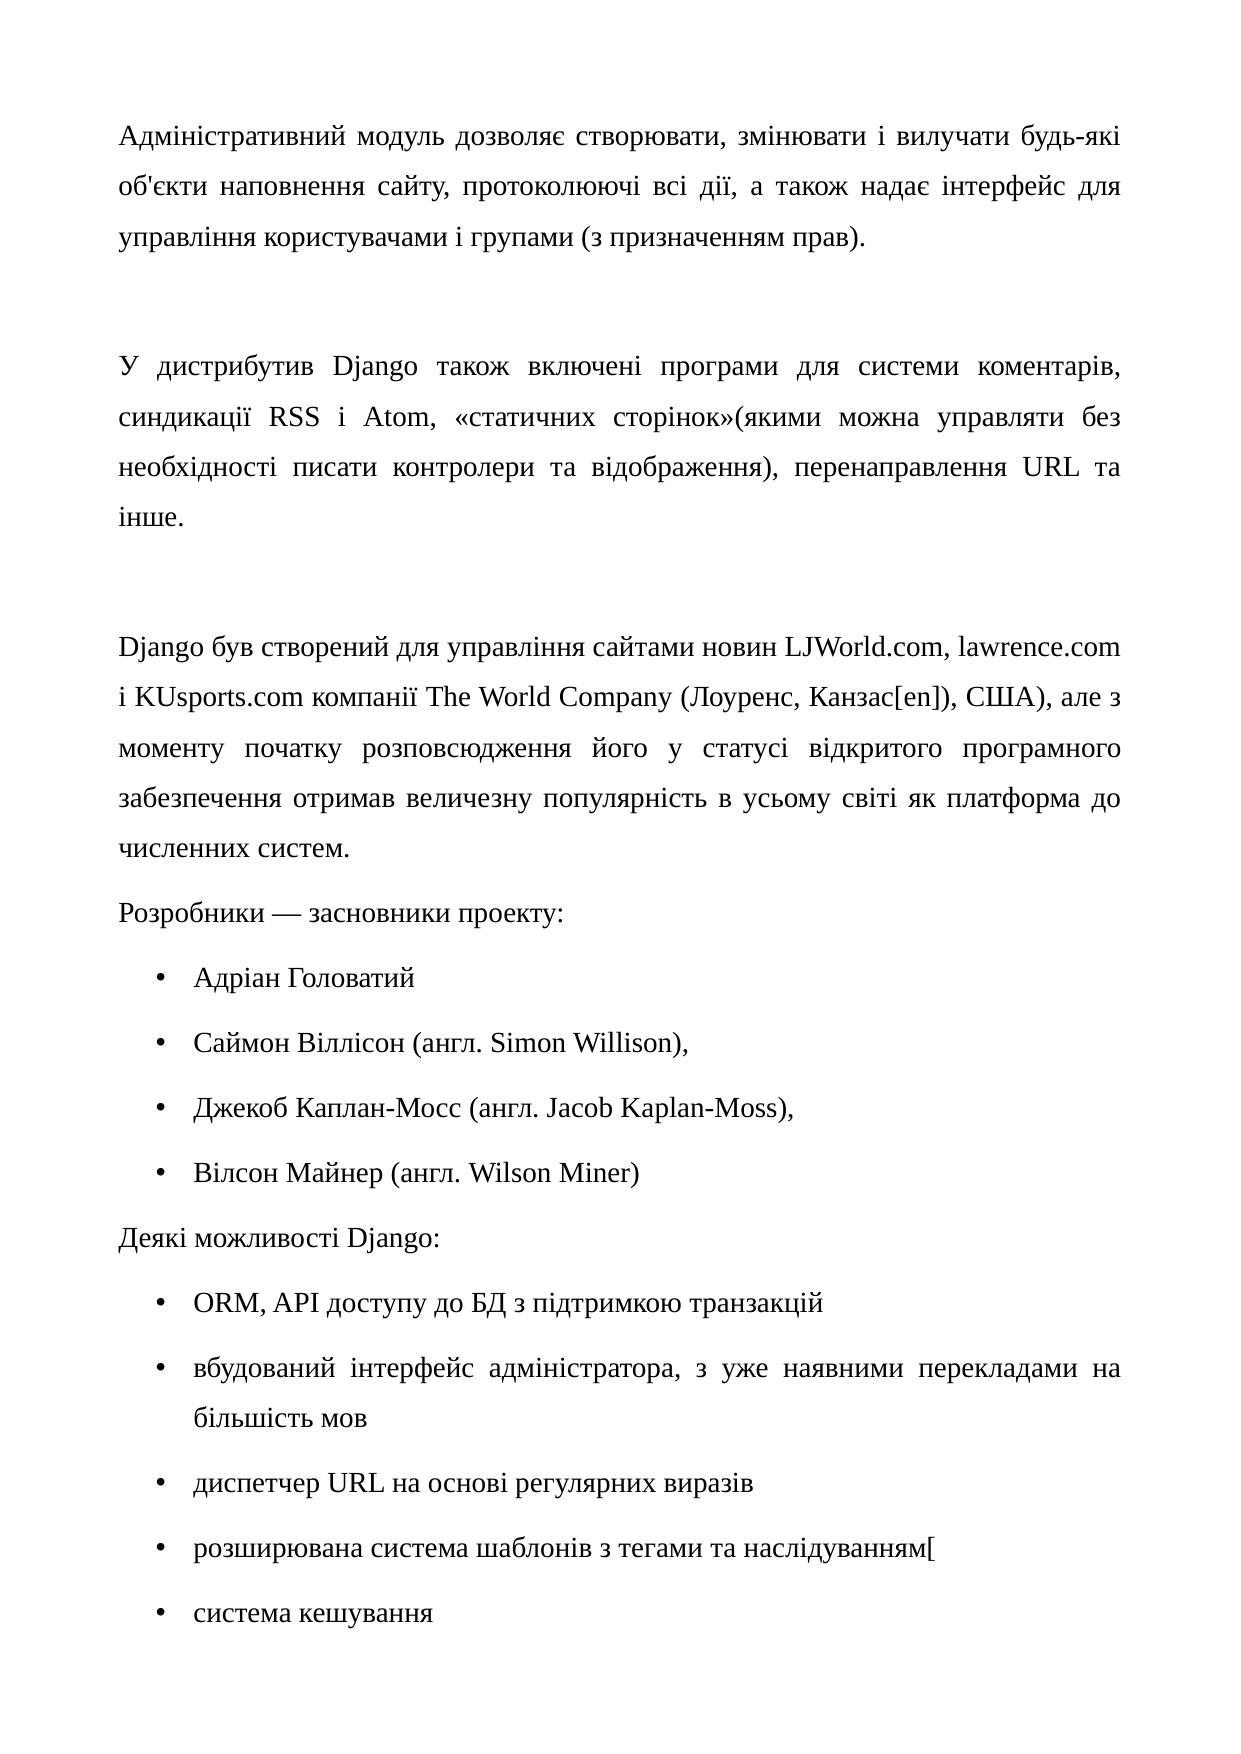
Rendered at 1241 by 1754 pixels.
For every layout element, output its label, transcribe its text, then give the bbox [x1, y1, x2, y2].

text Django був створений для управління сайтами новин LJWorld.com, lawrence.com і KUsports.com компанії The World Company (Лоуренс, Канзас[en]), США), але з моменту початку розповсюдження його у статусі відкритого програмного забезпечення отримав величезну популярність в усьому світі як платформа до численних систем. [118, 629, 1122, 864]
list ORM, API доступу до БД з підтримкою транзакцій [156, 1285, 1122, 1319]
text У дистрибутив Django також включені програми для системи коментарів, синдикації RSS і Atom, «статичних сторінок»(якими можна управляти без необхідності писати контролери та відображення), перенаправлення URL та інше. [118, 348, 1122, 533]
list Саймон Віллісон (англ. Simon Willison), [156, 1025, 1122, 1059]
list Джекоб Каплан-Мосс (англ. Jacob Kaplan-Moss), [156, 1090, 1122, 1124]
list вбудований інтерфейс адміністратора, з уже наявними перекладами на більшість мов [156, 1350, 1122, 1434]
list Вілсон Майнер (англ. Wilson Miner) [156, 1155, 1122, 1189]
list система кешування [156, 1596, 1122, 1629]
text Розробники — засновники проекту: [118, 895, 1122, 929]
text Адміністративний модуль дозволяє створювати, змінювати і вилучати будь-які об'єкти наповнення сайту, протоколюючі всі дії, а також надає інтерфейс для управління користувачами і групами (з призначенням прав). [118, 118, 1122, 252]
list розширювана система шаблонів з тегами та наслідуванням[ [156, 1531, 1122, 1564]
text Деякі можливості Django: [118, 1220, 1122, 1254]
list Адріан Головатий [156, 960, 1122, 994]
list диспетчер URL на основі регулярних виразів [156, 1466, 1122, 1499]
